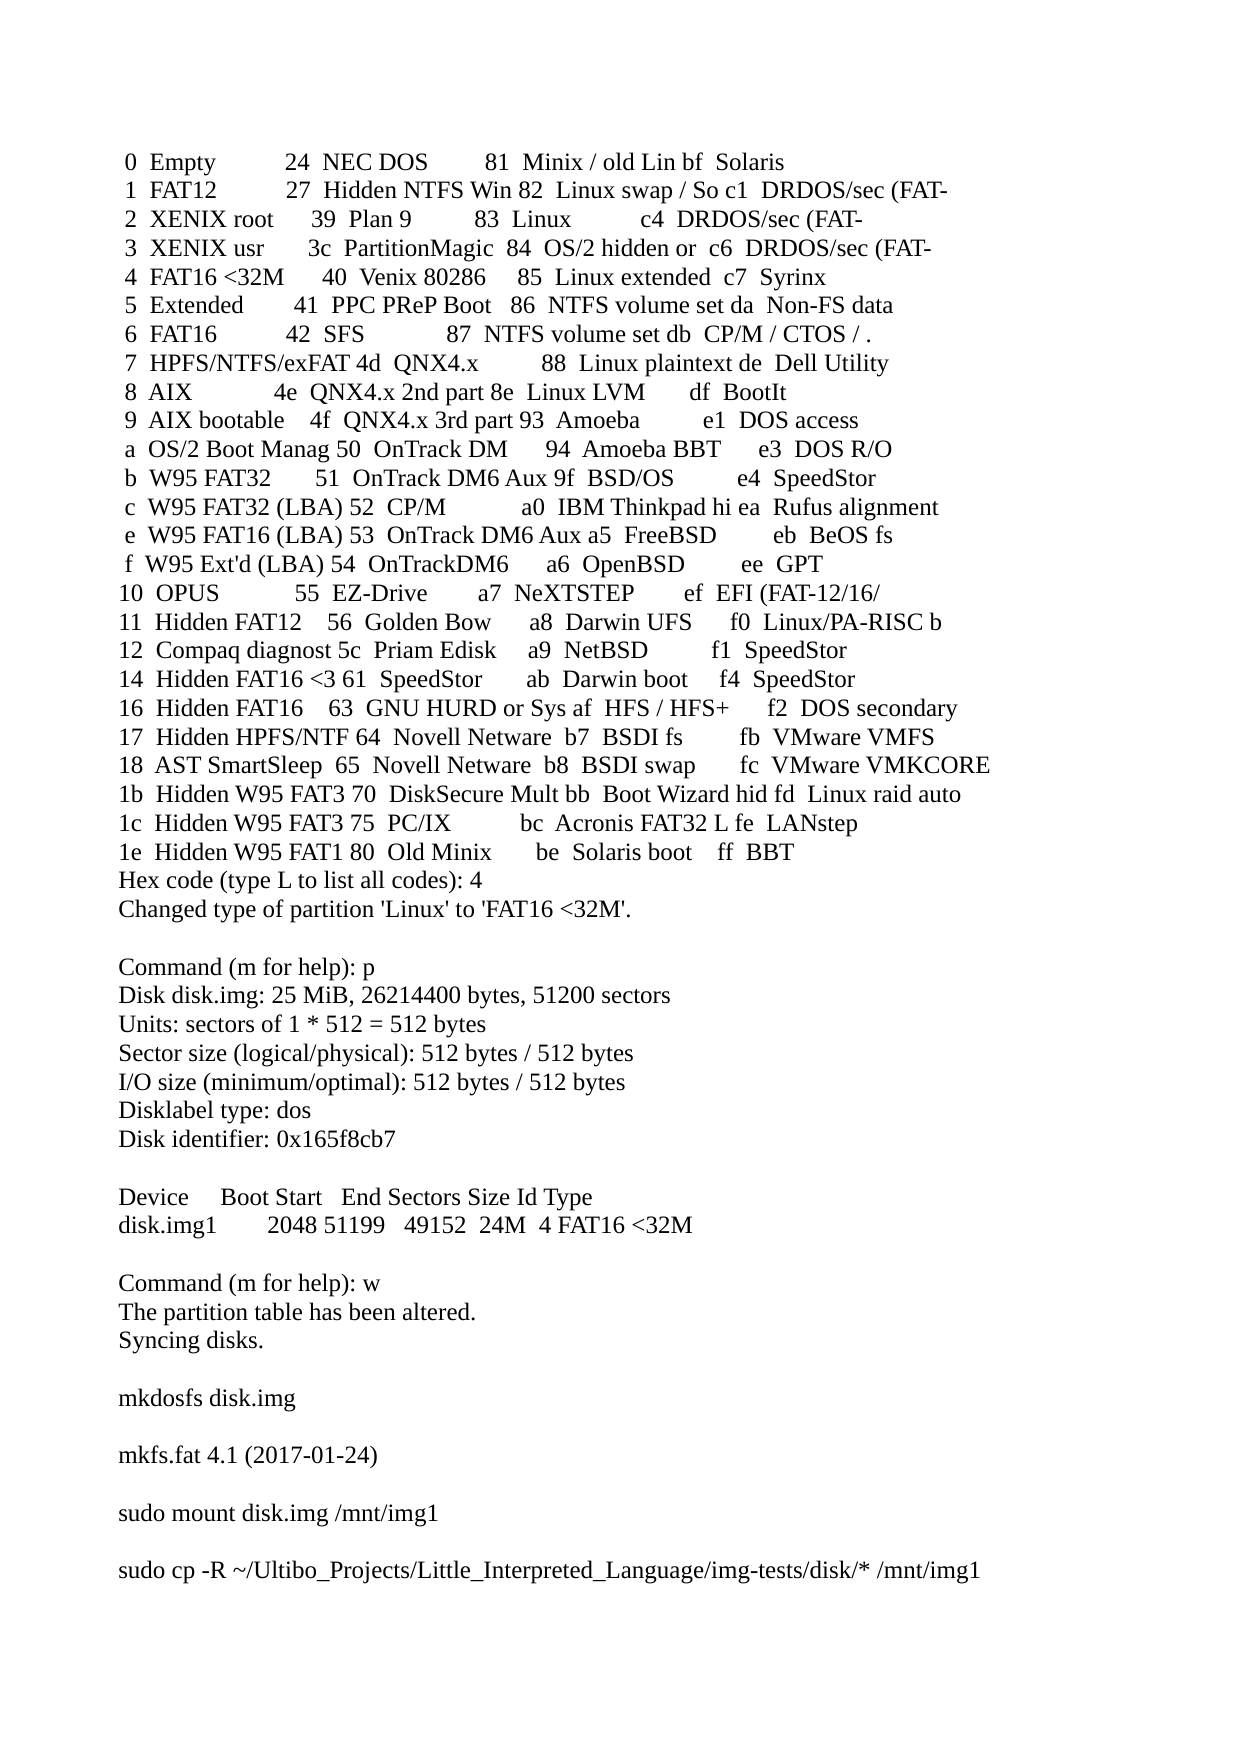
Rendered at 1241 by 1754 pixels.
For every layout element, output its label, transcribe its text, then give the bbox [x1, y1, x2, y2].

text sudo mount disk.img /mnt/img1 [118, 1498, 1122, 1527]
text sudo cp -R ~/Ultibo_Projects/Little_Interpreted_Language/img-tests/disk/* /mnt/img1 [118, 1556, 1122, 1584]
text 0 Empty 24 NEC DOS 81 Minix / old Lin bf Solaris [118, 147, 1122, 176]
text mkdosfs disk.img [118, 1383, 1122, 1412]
text mkfs.fat 4.1 (2017-01-24) [118, 1441, 1122, 1469]
text 4 FAT16 <32M 40 Venix 80286 85 Linux extended c7 Syrinx [118, 262, 1122, 291]
text f W95 Ext'd (LBA) 54 OnTrackDM6 a6 OpenBSD ee GPT [118, 549, 1122, 578]
text 16 Hidden FAT16 63 GNU HURD or Sys af HFS / HFS+ f2 DOS secondary [118, 693, 1122, 722]
text Disklabel type: dos [118, 1096, 1122, 1124]
text 1b Hidden W95 FAT3 70 DiskSecure Mult bb Boot Wizard hid fd Linux raid auto [118, 779, 1122, 808]
text 1 FAT12 27 Hidden NTFS Win 82 Linux swap / So c1 DRDOS/sec (FAT- [118, 176, 1122, 204]
text 12 Compaq diagnost 5c Priam Edisk a9 NetBSD f1 SpeedStor [118, 636, 1122, 664]
text I/O size (minimum/optimal): 512 bytes / 512 bytes [118, 1067, 1122, 1096]
text Hex code (type L to list all codes): 4 [118, 866, 1122, 894]
text 18 AST SmartSleep 65 Novell Netware b8 BSDI swap fc VMware VMKCORE [118, 751, 1122, 779]
text Command (m for help): p [118, 952, 1122, 981]
text 11 Hidden FAT12 56 Golden Bow a8 Darwin UFS f0 Linux/PA-RISC b [118, 607, 1122, 636]
text a OS/2 Boot Manag 50 OnTrack DM 94 Amoeba BBT e3 DOS R/O [118, 434, 1122, 463]
text 7 HPFS/NTFS/exFAT 4d QNX4.x 88 Linux plaintext de Dell Utility [118, 348, 1122, 377]
text 8 AIX 4e QNX4.x 2nd part 8e Linux LVM df BootIt [118, 377, 1122, 406]
text Disk identifier: 0x165f8cb7 [118, 1124, 1122, 1153]
text Device Boot Start End Sectors Size Id Type [118, 1182, 1122, 1211]
text Units: sectors of 1 * 512 = 512 bytes [118, 1009, 1122, 1038]
text Sector size (logical/physical): 512 bytes / 512 bytes [118, 1038, 1122, 1067]
text 5 Extended 41 PPC PReP Boot 86 NTFS volume set da Non-FS data [118, 291, 1122, 319]
text 10 OPUS 55 EZ-Drive a7 NeXTSTEP ef EFI (FAT-12/16/ [118, 578, 1122, 607]
text 9 AIX bootable 4f QNX4.x 3rd part 93 Amoeba e1 DOS access [118, 406, 1122, 434]
text 14 Hidden FAT16 <3 61 SpeedStor ab Darwin boot f4 SpeedStor [118, 664, 1122, 693]
text e W95 FAT16 (LBA) 53 OnTrack DM6 Aux a5 FreeBSD eb BeOS fs [118, 521, 1122, 549]
text 3 XENIX usr 3c PartitionMagic 84 OS/2 hidden or c6 DRDOS/sec (FAT- [118, 233, 1122, 262]
text Disk disk.img: 25 MiB, 26214400 bytes, 51200 sectors [118, 981, 1122, 1009]
text 17 Hidden HPFS/NTF 64 Novell Netware b7 BSDI fs fb VMware VMFS [118, 722, 1122, 751]
text 1e Hidden W95 FAT1 80 Old Minix be Solaris boot ff BBT [118, 837, 1122, 866]
text c W95 FAT32 (LBA) 52 CP/M a0 IBM Thinkpad hi ea Rufus alignment [118, 492, 1122, 521]
text 1c Hidden W95 FAT3 75 PC/IX bc Acronis FAT32 L fe LANstep [118, 808, 1122, 837]
text Changed type of partition 'Linux' to 'FAT16 <32M'. [118, 894, 1122, 923]
text The partition table has been altered. [118, 1297, 1122, 1326]
text Syncing disks. [118, 1326, 1122, 1354]
text b W95 FAT32 51 OnTrack DM6 Aux 9f BSD/OS e4 SpeedStor [118, 463, 1122, 492]
text 6 FAT16 42 SFS 87 NTFS volume set db CP/M / CTOS / . [118, 319, 1122, 348]
text disk.img1 2048 51199 49152 24M 4 FAT16 <32M [118, 1211, 1122, 1239]
text Command (m for help): w [118, 1268, 1122, 1297]
text 2 XENIX root 39 Plan 9 83 Linux c4 DRDOS/sec (FAT- [118, 204, 1122, 233]
